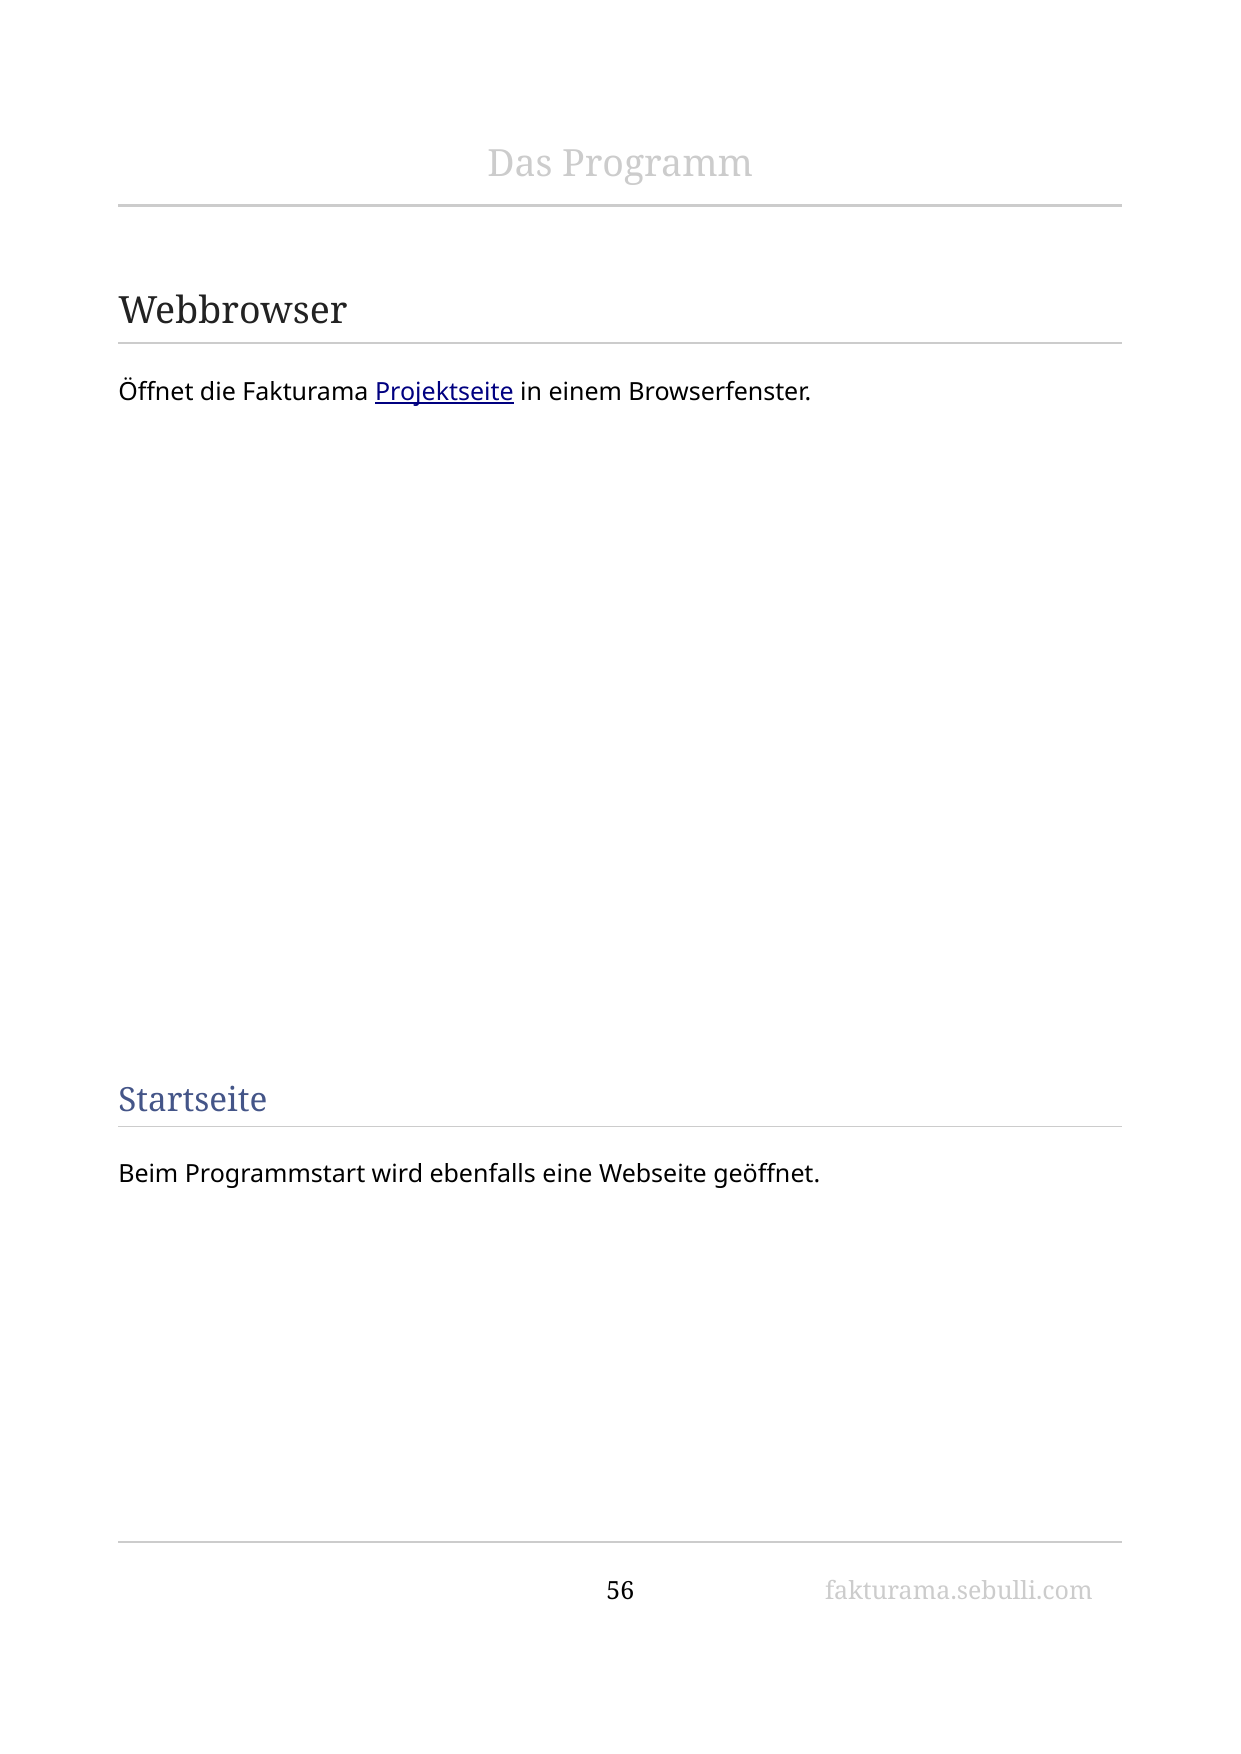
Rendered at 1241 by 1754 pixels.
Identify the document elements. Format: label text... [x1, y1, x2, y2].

subtitle Webbrowser [118, 283, 1122, 342]
subtitle Startseite [118, 1076, 1122, 1126]
text Öffnet die Fakturama Projektseite in einem Browserfenster. [118, 373, 1122, 407]
text Beim Programmstart wird ebenfalls eine Webseite geöffnet. [118, 1155, 1122, 1189]
